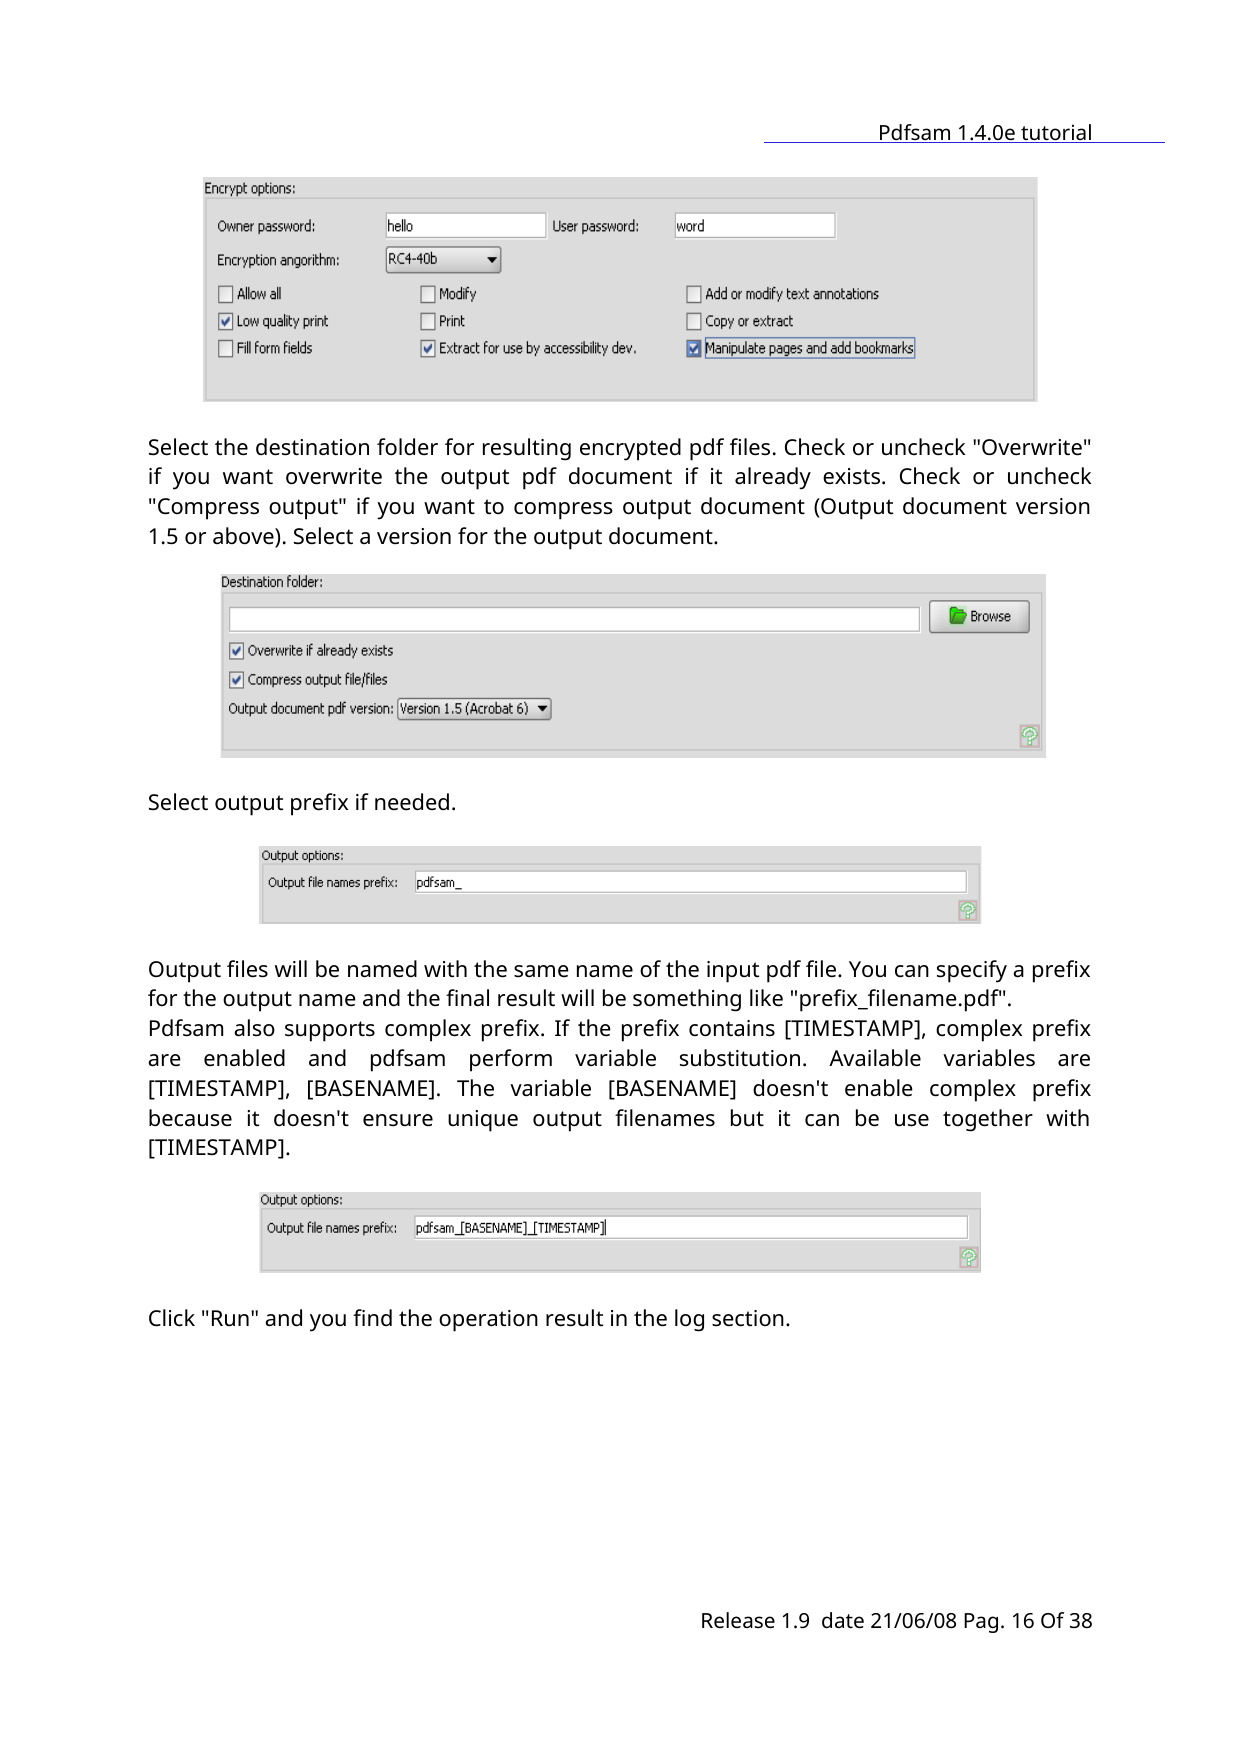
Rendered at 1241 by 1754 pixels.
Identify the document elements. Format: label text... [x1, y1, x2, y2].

text Pdfsam also supports complex prefix. If the prefix contains [TIMESTAMP], complex prefix are enabled and pdfsam perform variable substitution. Available variables are [TIMESTAMP], [BASENAME]. The variable [BASENAME] doesn't enable complex prefix because it doesn't ensure unique output filenames but it can be use together with [TIMESTAMP]. [148, 1013, 1093, 1162]
text Select the destination folder for resulting encrypted pdf files. Check or uncheck "Overwrite" if you want overwrite the output pdf document if it already exists. Check or uncheck "Compress output" if you want to compress output document (Output document version 1.5 or above). Select a version for the output document. [148, 431, 1093, 551]
text Select output prefix if needed. [148, 787, 1093, 817]
text Output files will be named with the same name of the input pdf file. You can specify a prefix for the output name and the final result will be something like "prefix_filename.pdf". [148, 954, 1093, 1013]
text Click "Run" and you find the operation result in the log section. [148, 1303, 1093, 1332]
